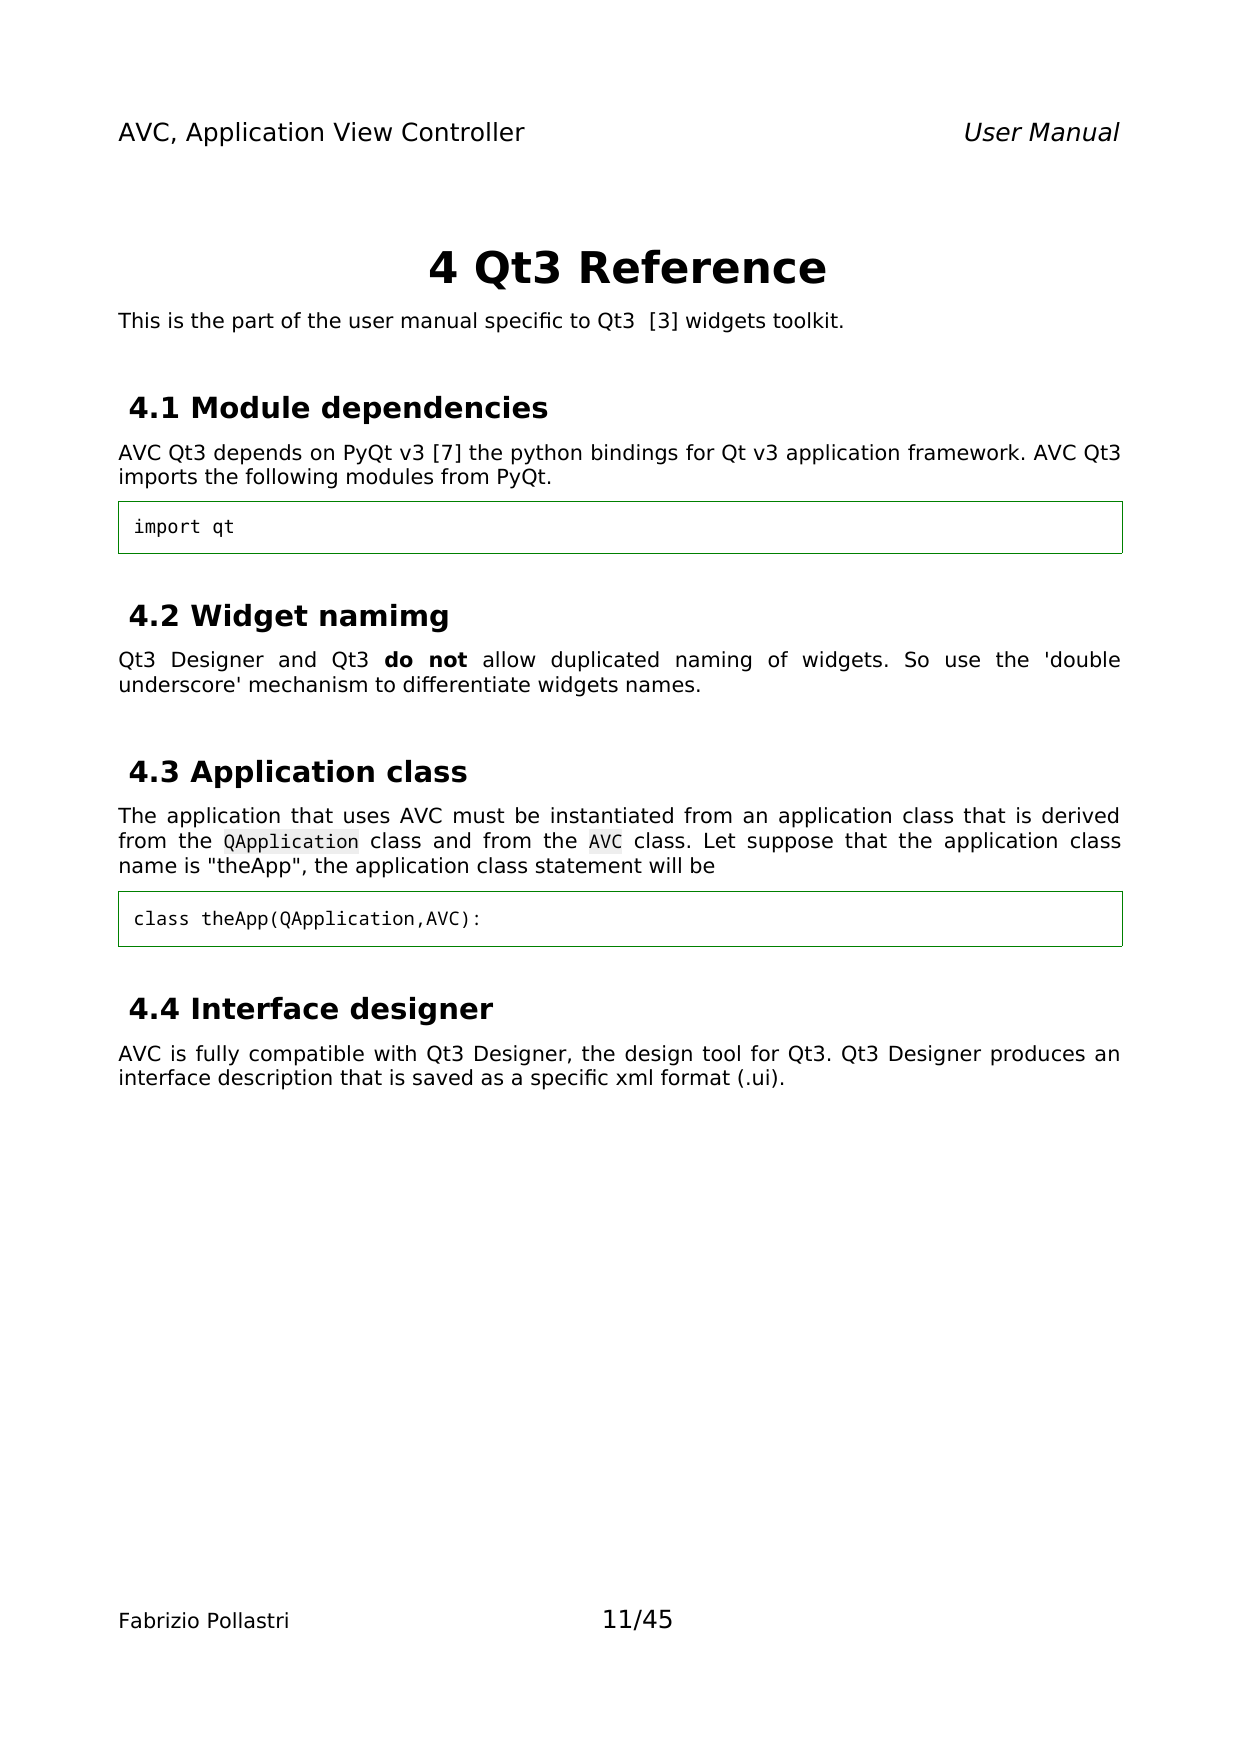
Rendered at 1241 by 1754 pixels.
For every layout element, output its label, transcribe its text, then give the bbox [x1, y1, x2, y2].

text AVC is fully compatible with Qt3 Designer, the design tool for Qt3. Qt3 Designer produces an interface description that is saved as a specific xml format (.ui). [118, 1042, 1122, 1090]
text This is the part of the user manual specific to Qt3 [3] widgets toolkit. [118, 309, 1122, 333]
subtitle Qt3 Reference [118, 242, 1122, 293]
text The application that uses AVC must be instantiated from an application class that is derived from the QApplication class and from the AVC class. Let suppose that the application class name is "theApp", the application class statement will be [118, 804, 1122, 878]
subtitle Widget namimg [118, 599, 1122, 633]
text Qt3 Designer and Qt3 do not allow duplicated naming of widgets. So use the 'double underscore' mechanism to differentiate widgets names. [118, 648, 1122, 697]
text class theApp(QApplication,AVC): [119, 892, 1122, 946]
subtitle Application class [118, 756, 1122, 789]
text import qt [119, 502, 1122, 553]
subtitle Module dependencies [118, 392, 1122, 426]
text AVC Qt3 depends on PyQt v3 [7] the python bindings for Qt v3 application framework. AVC Qt3 imports the following modules from PyQt. [118, 441, 1122, 489]
subtitle Interface designer [118, 993, 1122, 1027]
